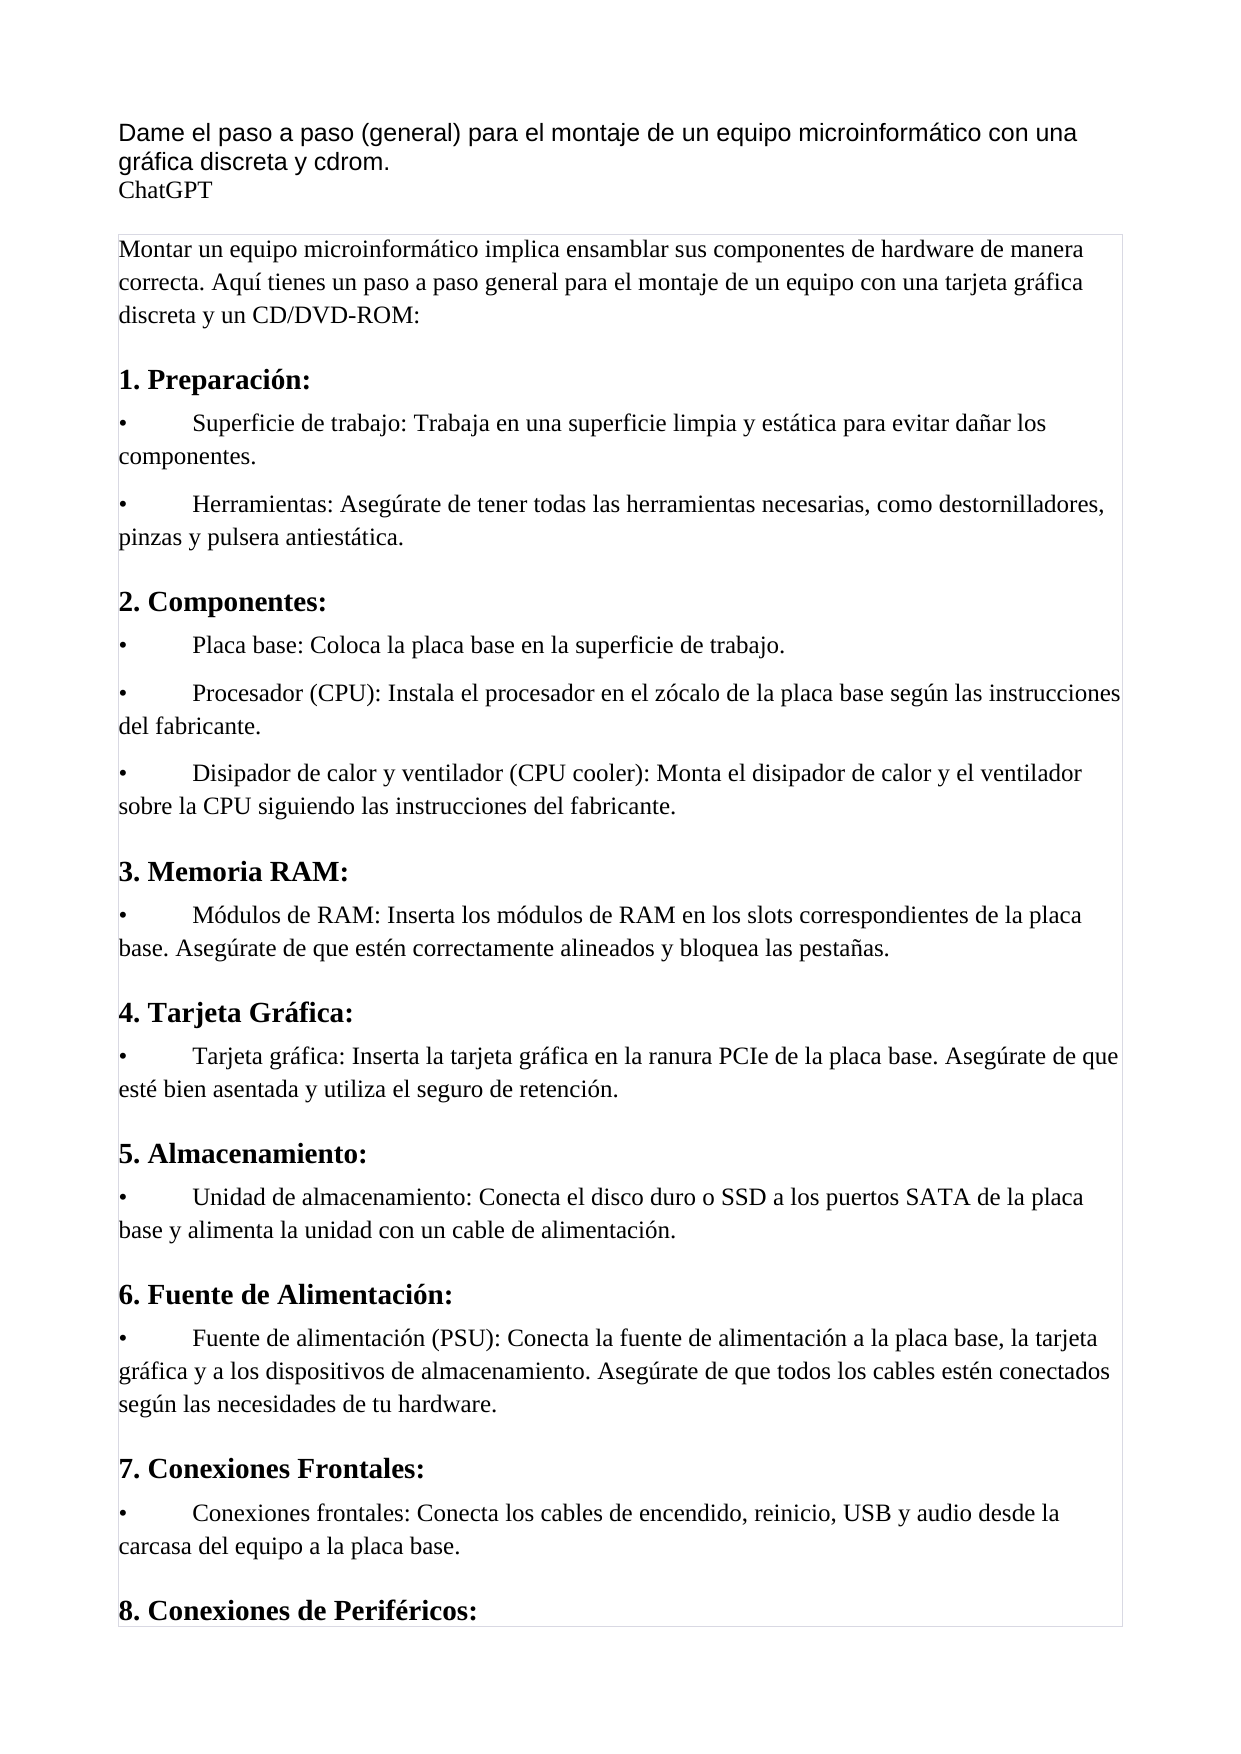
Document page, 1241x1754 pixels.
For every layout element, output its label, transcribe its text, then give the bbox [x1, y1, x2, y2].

list Conexiones frontales: Conecta los cables de encendido, reinicio, USB y audio desde la carcasa del equipo a la placa base. [119, 1497, 1122, 1559]
text Montar un equipo microinformático implica ensamblar sus componentes de hardware de manera correcta. Aquí tienes un paso a paso general para el montaje de un equipo con una tarjeta gráfica discreta y un CD/DVD-ROM: [119, 235, 1122, 329]
subtitle 8. Conexiones de Periféricos: [119, 1593, 1122, 1626]
subtitle 4. Tarjeta Gráfica: [119, 995, 1122, 1028]
list Tarjeta gráfica: Inserta la tarjeta gráfica en la ranura PCIe de la placa base. Asegúrate de que esté bien asentada y utiliza el seguro de retención. [119, 1041, 1122, 1103]
subtitle 1. Preparación: [119, 362, 1122, 396]
list Herramientas: Asegúrate de tener todas las herramientas necesarias, como destornilladores, pinzas y pulsera antiestática. [119, 489, 1122, 551]
subtitle 5. Almacenamiento: [119, 1136, 1122, 1170]
subtitle 2. Componentes: [119, 584, 1122, 618]
subtitle 7. Conexiones Frontales: [119, 1451, 1122, 1485]
list Unidad de almacenamiento: Conecta el disco duro o SSD a los puertos SATA de la placa base y alimenta la unidad con un cable de alimentación. [119, 1182, 1122, 1244]
subtitle 3. Memoria RAM: [119, 853, 1122, 887]
list Placa base: Coloca la placa base en la superficie de trabajo. [119, 630, 1122, 659]
list Disipador de calor y ventilador (CPU cooler): Monta el disipador de calor y el ventilador sobre la CPU siguiendo las instrucciones del fabricante. [119, 758, 1122, 820]
list Módulos de RAM: Inserta los módulos de RAM en los slots correspondientes de la placa base. Asegúrate de que estén correctamente alineados y bloquea las pestañas. [119, 899, 1122, 961]
list Superficie de trabajo: Trabaja en una superficie limpia y estática para evitar dañar los componentes. [119, 408, 1122, 470]
subtitle 6. Fuente de Alimentación: [119, 1277, 1122, 1311]
text Dame el paso a paso (general) para el montaje de un equipo microinformático con una gráfica discreta y cdrom. [118, 118, 1122, 176]
text ChatGPT [118, 176, 1122, 204]
list Fuente de alimentación (PSU): Conecta la fuente de alimentación a la placa base, la tarjeta gráfica y a los dispositivos de almacenamiento. Asegúrate de que todos los cables estén conectados según las necesidades de tu hardware. [119, 1323, 1122, 1418]
list Procesador (CPU): Instala el procesador en el zócalo de la placa base según las instrucciones del fabricante. [119, 678, 1122, 739]
